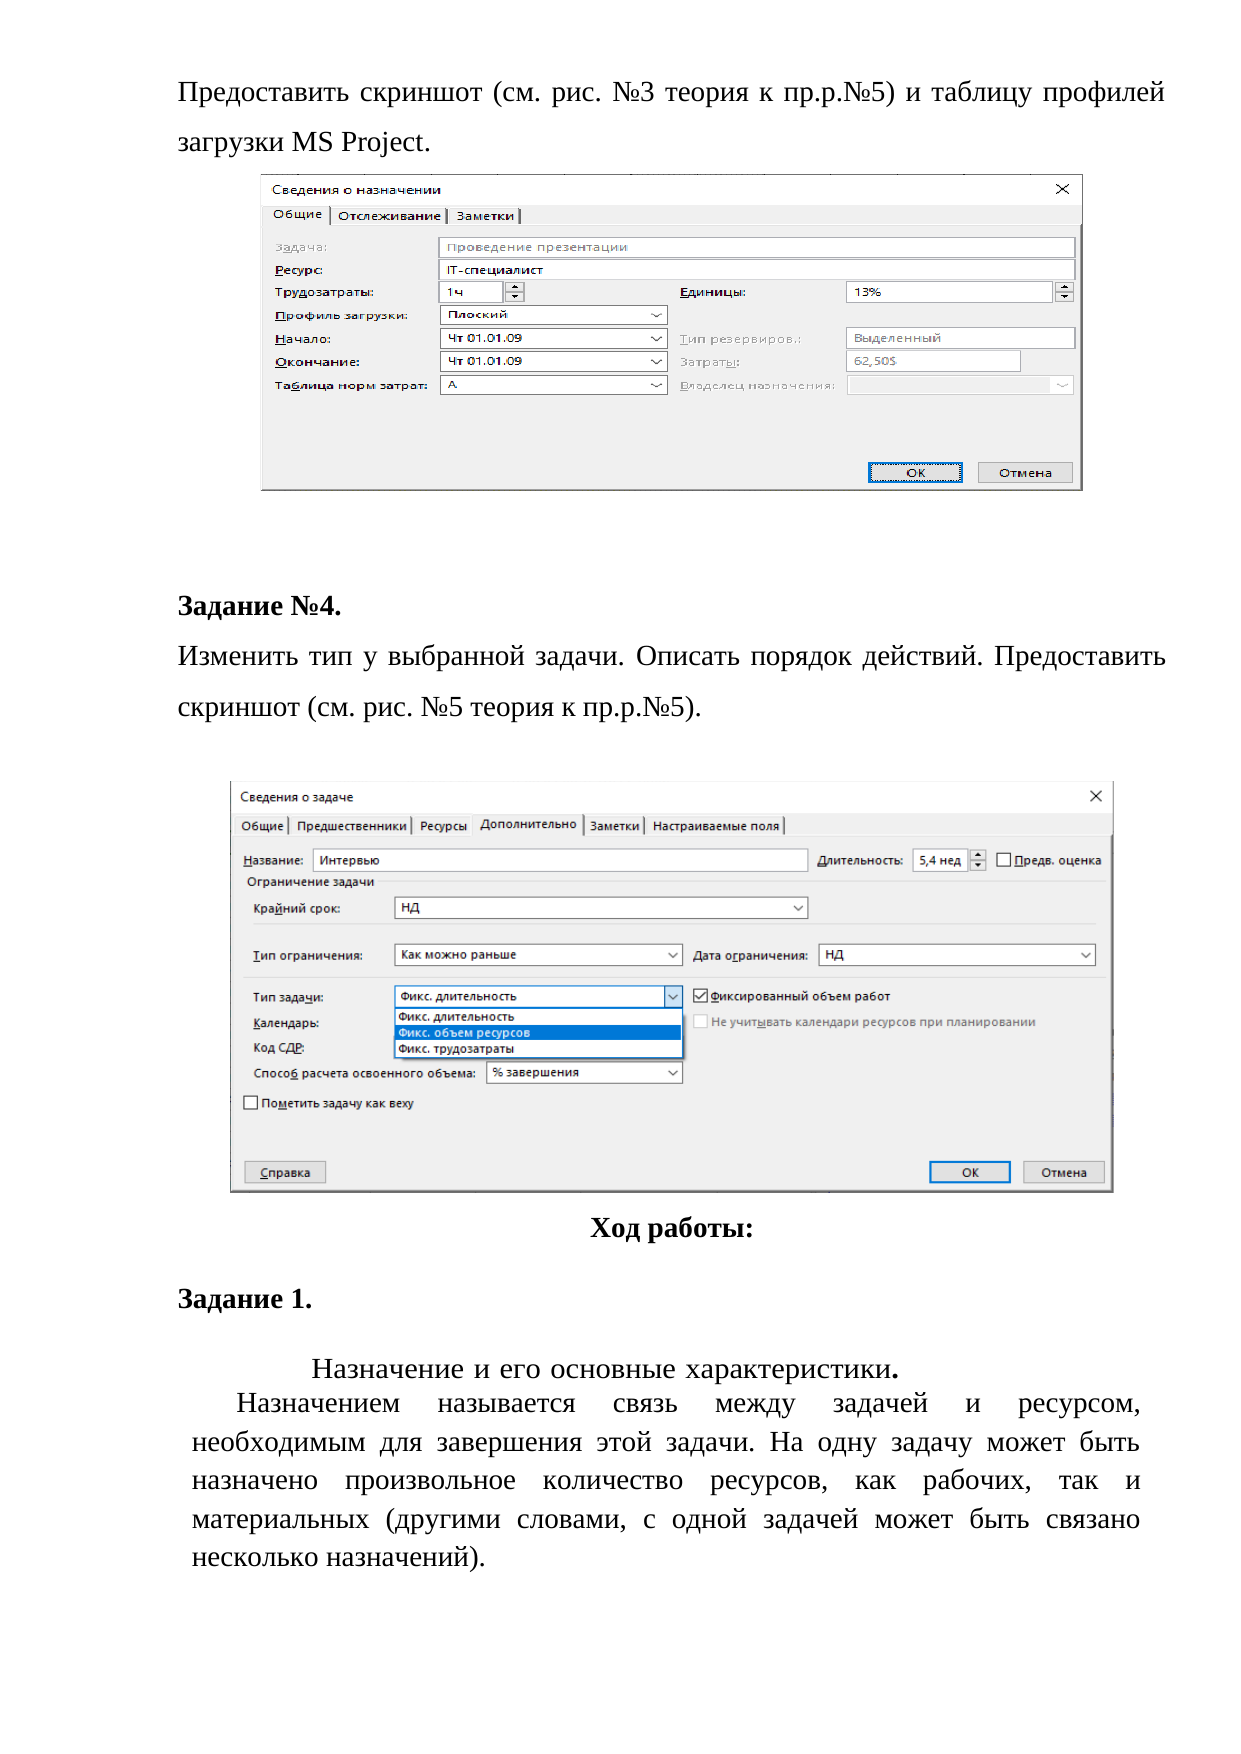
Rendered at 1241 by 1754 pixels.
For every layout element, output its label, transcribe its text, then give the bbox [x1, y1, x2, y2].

text Изменить тип у выбранной задачи. Описать порядок действий. Предоставить скриншот (см. рис. №5 теория к пр.р.№5). [177, 638, 1167, 722]
text Задание №4. [177, 588, 1167, 622]
text Назначением называется связь между задачей и ресурсом, необходимым для завершения этой задачи. На одну задачу может быть назначено произвольное количество ресурсов, как рабочих, так и материальных (другими словами, с одной задачей может быть связано несколько назначений). [192, 1385, 1141, 1573]
picture [260, 174, 1083, 491]
text Назначение и его основные характеристики. [267, 1352, 1167, 1385]
picture [230, 781, 1114, 1193]
text Задание 1. [177, 1281, 1167, 1314]
text Предоставить скриншот (см. рис. №3 теория к пр.р.№5) и таблицу профилей загрузки MS Project. [177, 74, 1167, 158]
text Ход работы: [177, 781, 1167, 1243]
